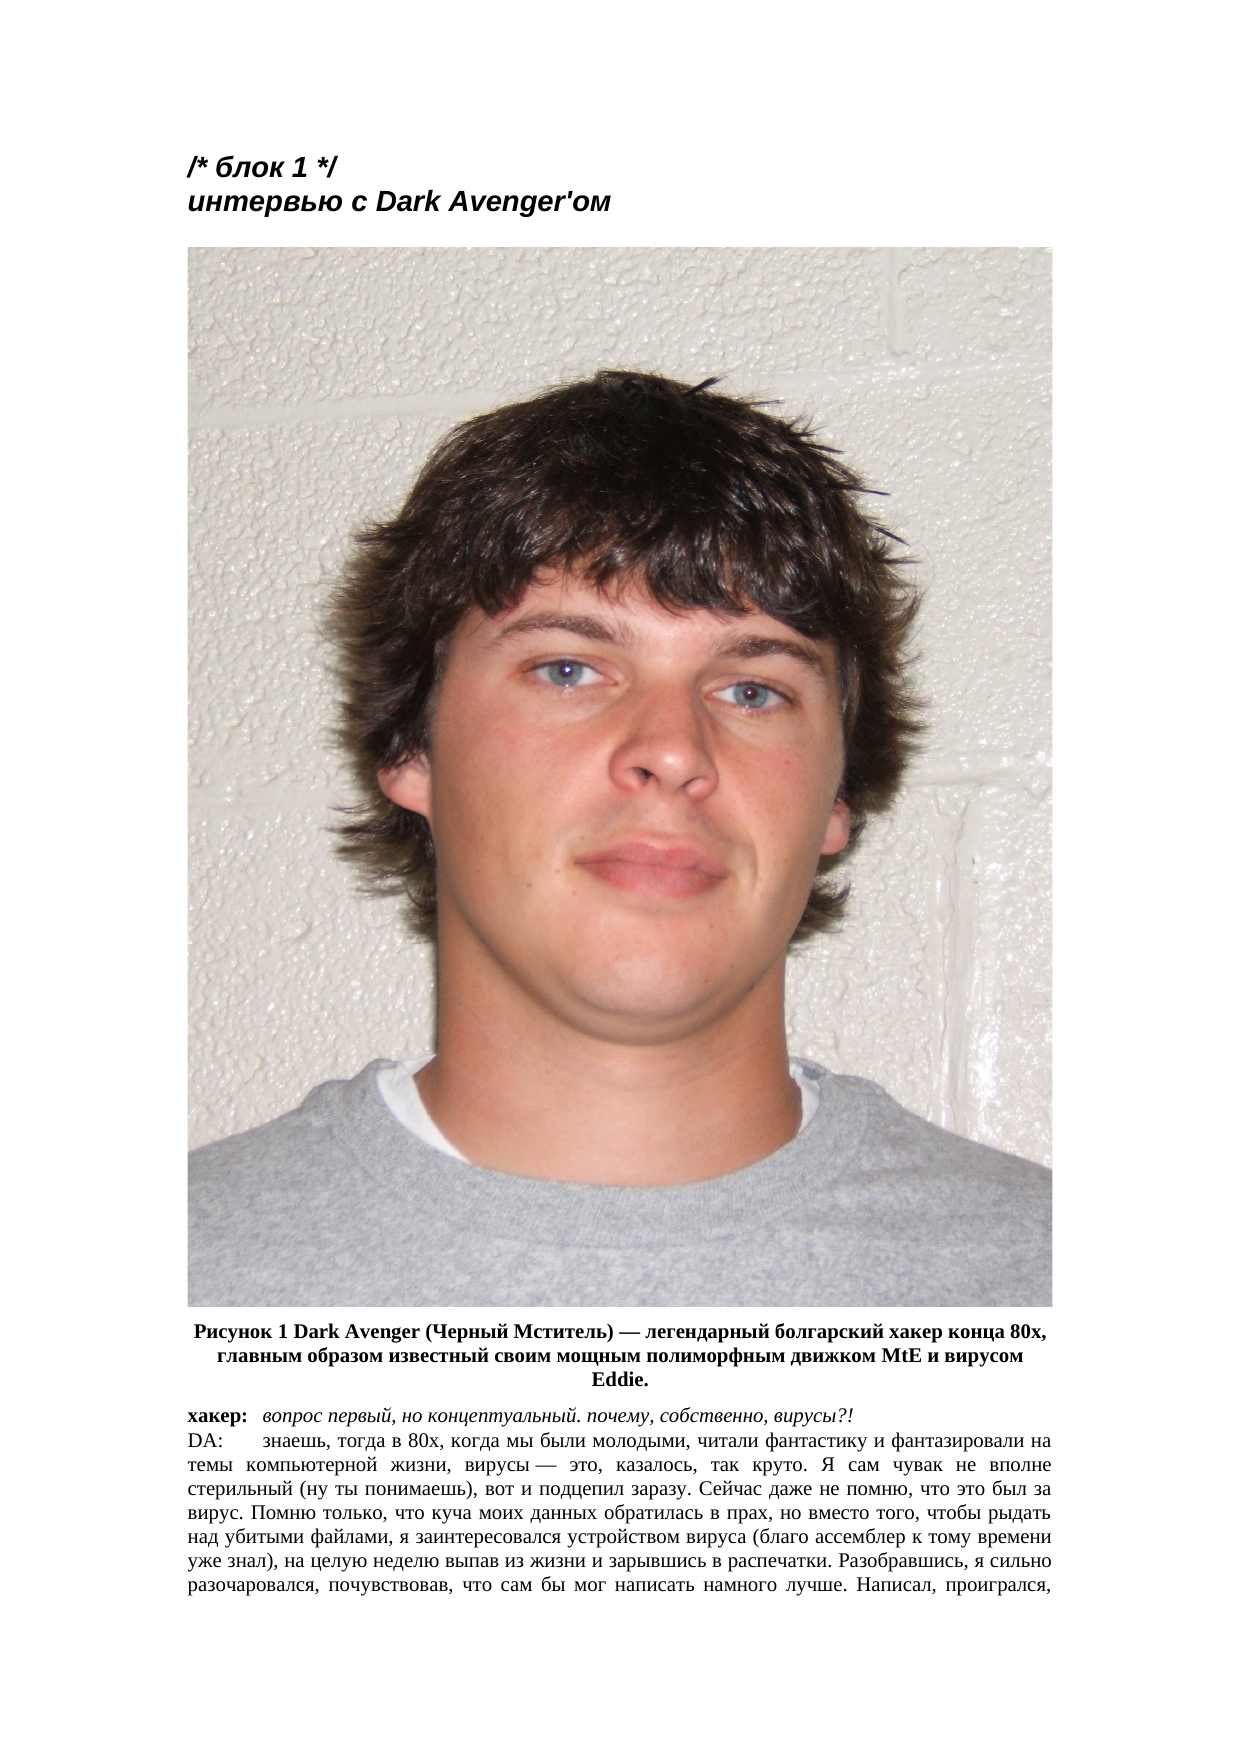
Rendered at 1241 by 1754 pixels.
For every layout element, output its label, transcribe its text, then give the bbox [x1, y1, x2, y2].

subtitle /* блок 1 */ интервью c Dark Avenger'ом [187, 150, 1053, 217]
picture [187, 247, 1053, 1307]
text DA: знаешь, тогда в 80х, когда мы были молодыми, читали фантастику и фантазировали на темы компьютерной жизни, вирусы — это, казалось, так круто. Я сам чувак не вполне стерильный (ну ты понимаешь), вот и подцепил заразу. Сейчас даже не помню, что это был за вирус. Помню только, что куча моих данных обратилась в прах, но вместо того, чтобы рыдать над убитыми файлами, я заинтересовался устройством вируса (благо ассемблер к тому времени уже знал), на целую неделю выпав из жизни и зарывшись в распечатки. Разобравшись, я сильно разочаровался, почувствовав, что сам бы мог написать намного лучше. Написал, проигрался, [187, 1427, 1053, 1596]
text хакер: вопрос первый, но концептуальный. почему, собственно, вирусы?! [187, 1403, 1053, 1427]
text Рисунок 1 Dark Avenger (Черный Мститель) — легендарный болгарский хакер конца 80х, главным образом известный своим мощным полиморфным движком MtE и вирусом Eddie. [187, 1319, 1053, 1391]
